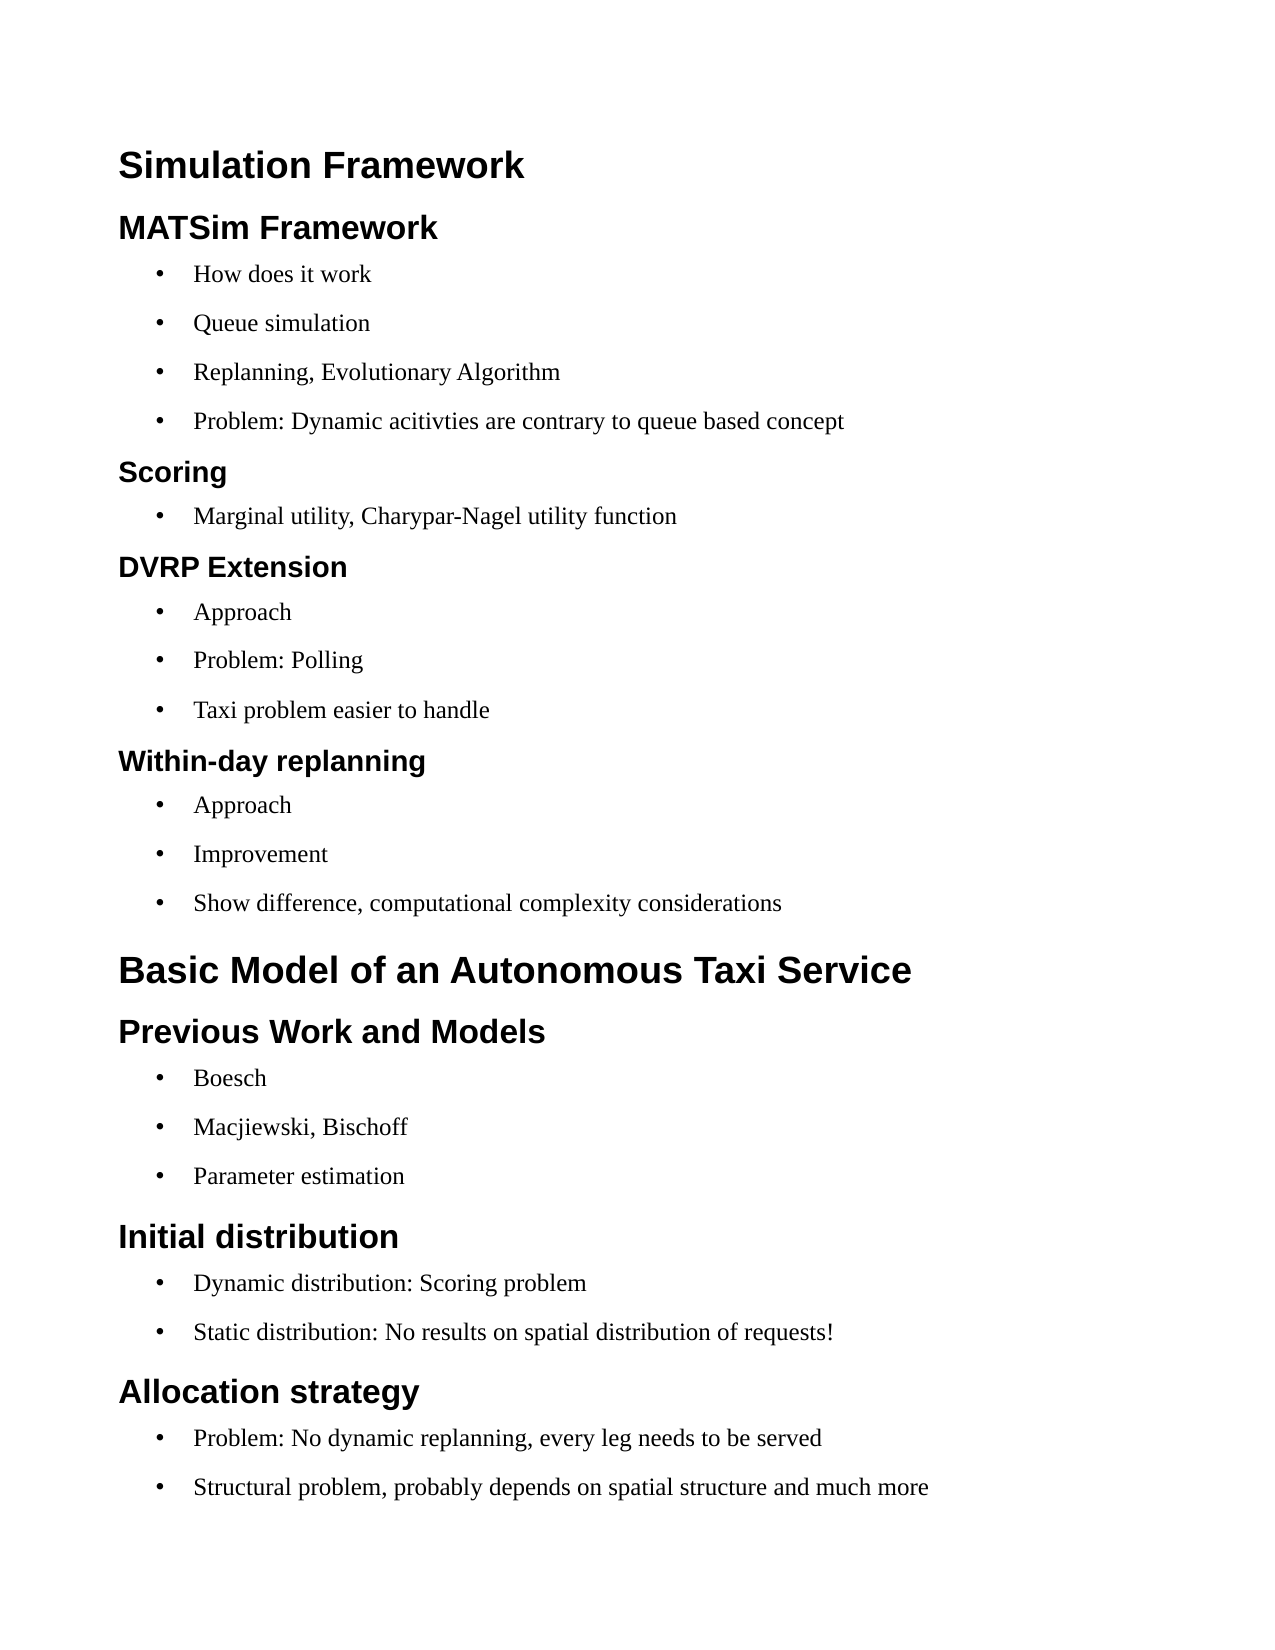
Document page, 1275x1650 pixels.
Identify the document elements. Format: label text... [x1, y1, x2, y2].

list Improvement [156, 839, 1157, 868]
list Problem: No dynamic replanning, every leg needs to be served [156, 1423, 1157, 1452]
list How does it work [156, 259, 1157, 287]
list Replanning, Evolutionary Algorithm [156, 357, 1157, 386]
subtitle Initial distribution [118, 1217, 1157, 1255]
list Approach [156, 790, 1157, 819]
subtitle DVRP Extension [118, 550, 1157, 584]
list Structural problem, probably depends on spatial structure and much more [156, 1472, 1157, 1501]
list Static distribution: No results on spatial distribution of requests! [156, 1317, 1157, 1346]
subtitle Simulation Framework [118, 143, 1157, 187]
list Parameter estimation [156, 1161, 1157, 1190]
list Macjiewski, Bischoff [156, 1112, 1157, 1141]
list Dynamic distribution: Scoring problem [156, 1268, 1157, 1297]
list Queue simulation [156, 308, 1157, 337]
list Approach [156, 597, 1157, 625]
list Problem: Polling [156, 646, 1157, 674]
subtitle Previous Work and Models [118, 1012, 1157, 1051]
list Problem: Dynamic acitivties are contrary to queue based concept [156, 406, 1157, 435]
subtitle Allocation strategy [118, 1372, 1157, 1411]
subtitle Basic Model of an Autonomous Taxi Service [118, 948, 1157, 991]
subtitle MATSim Framework [118, 208, 1157, 246]
subtitle Scoring [118, 455, 1157, 489]
list Marginal utility, Charypar-Nagel utility function [156, 501, 1157, 530]
subtitle Within-day replanning [118, 744, 1157, 777]
list Show difference, computational complexity considerations [156, 888, 1157, 917]
list Boesch [156, 1063, 1157, 1092]
list Taxi problem easier to handle [156, 695, 1157, 723]
